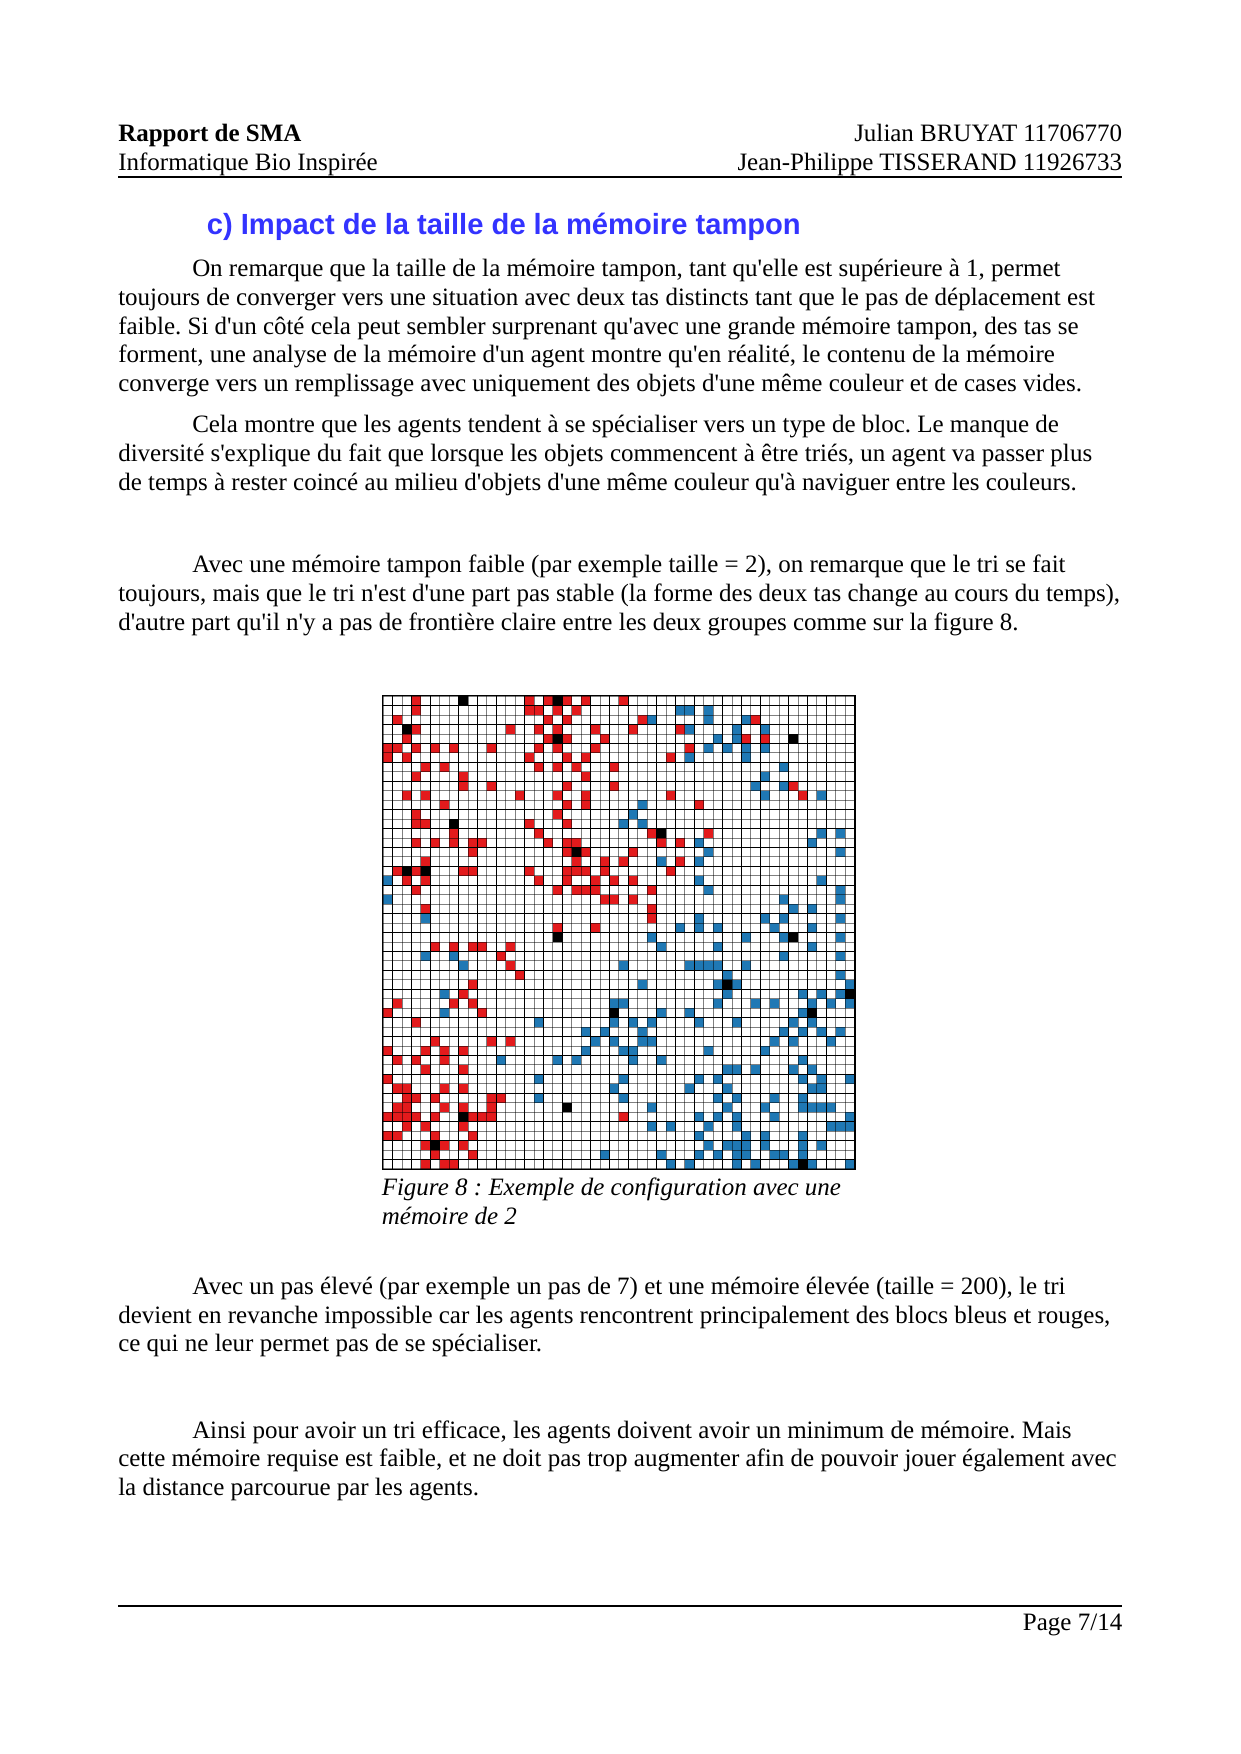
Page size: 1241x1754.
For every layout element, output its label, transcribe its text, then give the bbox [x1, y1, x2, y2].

text Figure 8 : Exemple de configuration avec une mémoire de 2 [382, 1173, 859, 1230]
subtitle c) Impact de la taille de la mémoire tampon [207, 207, 1122, 241]
text Ainsi pour avoir un tri efficace, les agents doivent avoir un minimum de mémoire. Mais cette mémoire requise est faible, et ne doit pas trop augmenter afin de pouvoir jouer également avec la distance parcourue par les agents. [118, 1415, 1122, 1501]
text Avec une mémoire tampon faible (par exemple taille = 2), on remarque que le tri se fait toujours, mais que le tri n'est d'une part pas stable (la forme des deux tas change au cours du temps), d'autre part qu'il n'y a pas de frontière claire entre les deux groupes comme sur la figure 8. [118, 549, 1122, 636]
text On remarque que la taille de la mémoire tampon, tant qu'elle est supérieure à 1, permet toujours de converger vers une situation avec deux tas distincts tant que le pas de déplacement est faible. Si d'un côté cela peut sembler surprenant qu'avec une grande mémoire tampon, des tas se forment, une analyse de la mémoire d'un agent montre qu'en réalité, le contenu de la mémoire converge vers un remplissage avec uniquement des objets d'une même couleur et de cases vides. [118, 253, 1122, 397]
text Avec un pas élevé (par exemple un pas de 7) et une mémoire élevée (taille = 200), le tri devient en revanche impossible car les agents rencontrent principalement des blocs bleus et rouges, ce qui ne leur permet pas de se spécialiser. [118, 1271, 1122, 1357]
text Cela montre que les agents tendent à se spécialiser vers un type de bloc. Le manque de diversité s'explique du fait que lorsque les objets commencent à être triés, un agent va passer plus de temps à rester coincé au milieu d'objets d'une même couleur qu'à naviguer entre les couleurs. [118, 409, 1122, 496]
